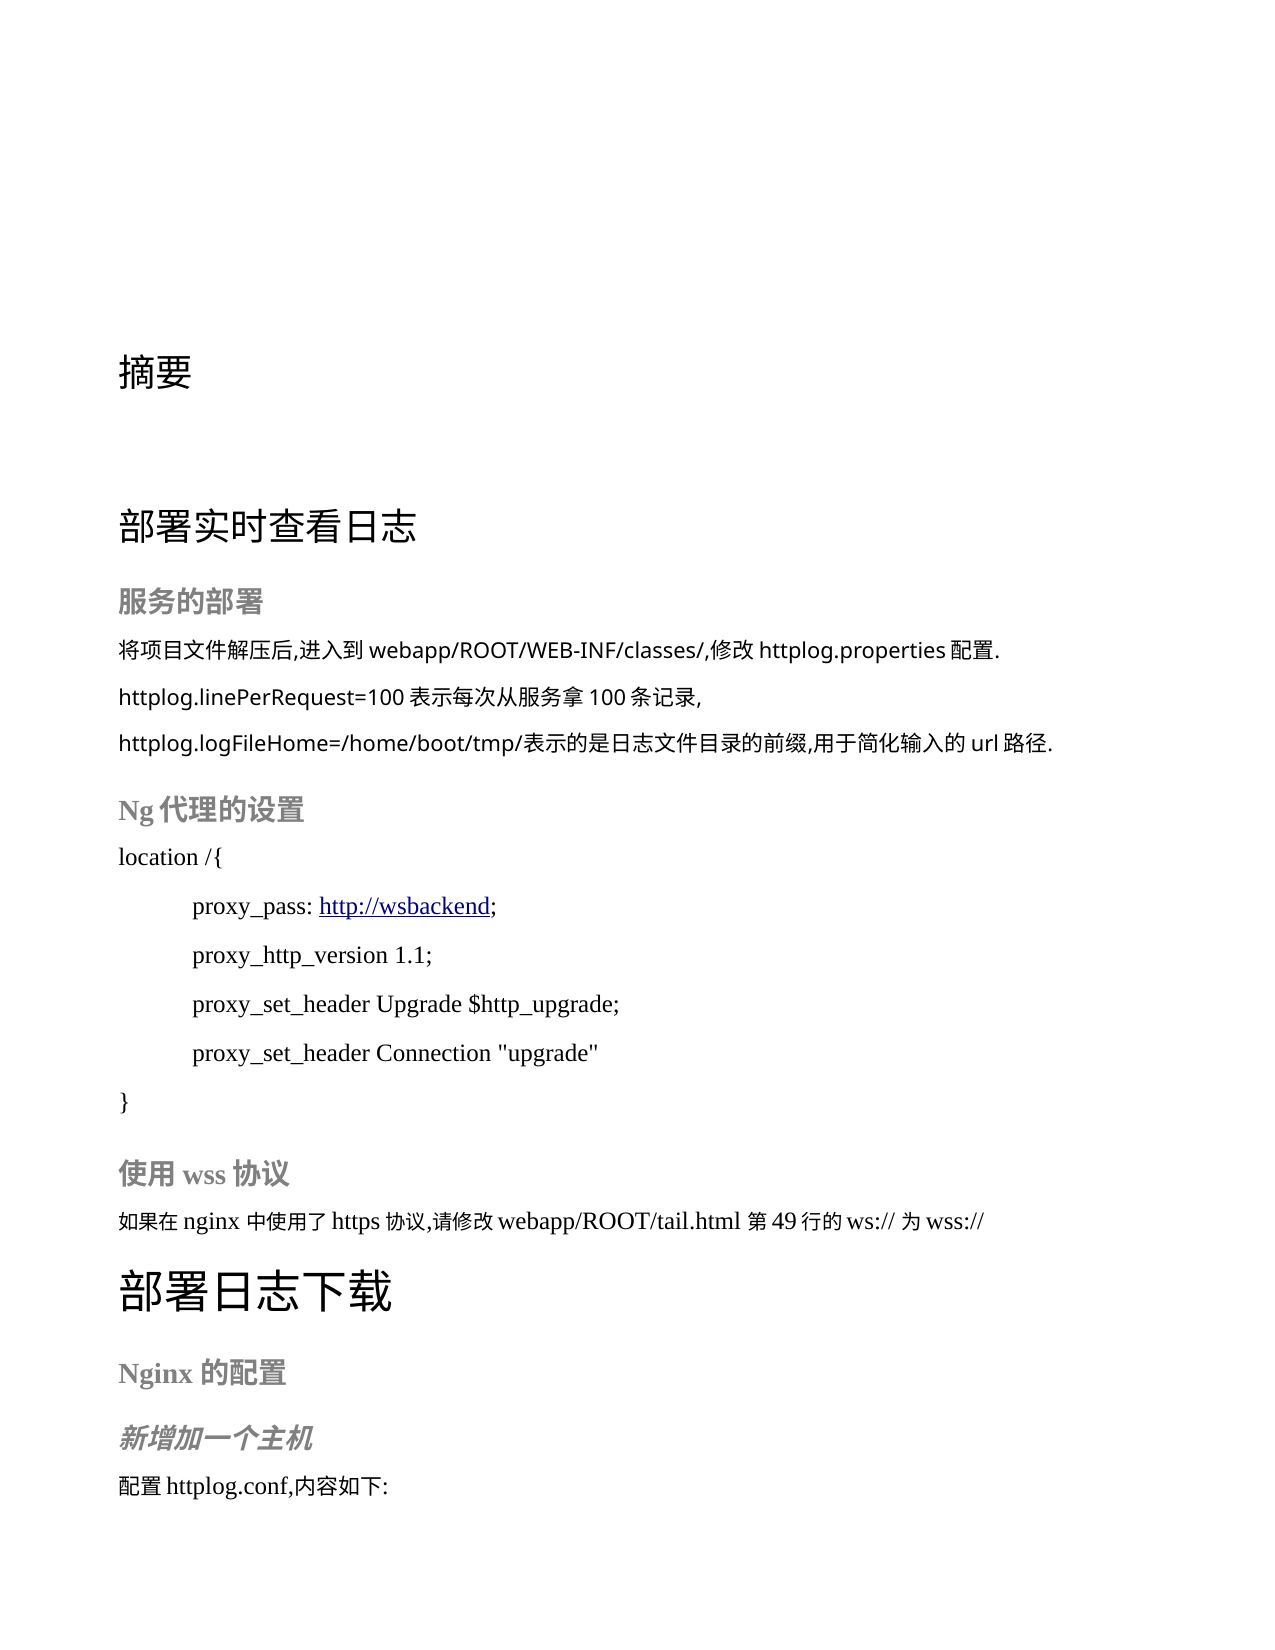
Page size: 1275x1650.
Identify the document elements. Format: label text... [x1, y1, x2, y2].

subtitle 部署实时查看日志 [118, 497, 1157, 551]
text 将项目文件解压后,进入到webapp/ROOT/WEB-INF/classes/,修改httplog.properties配置. [118, 633, 1157, 665]
subtitle Ng代理的设置 [118, 787, 1157, 829]
subtitle 摘要 [118, 343, 1157, 398]
subtitle Nginx 的配置 [118, 1349, 1157, 1391]
text 如果在nginx 中使用了https协议,请修改webapp/ROOT/tail.html 第49行的ws:// 为wss:// [118, 1206, 1157, 1235]
text proxy_set_header Upgrade $http_upgrade; [118, 989, 1157, 1018]
subtitle 使用wss协议 [118, 1151, 1157, 1193]
text proxy_pass: http://wsbackend; [118, 891, 1157, 919]
subtitle 服务的部署 [118, 578, 1157, 621]
text } [118, 1087, 1157, 1116]
text 配置httplog.conf,内容如下: [118, 1469, 1157, 1501]
text proxy_set_header Connection "upgrade" [118, 1038, 1157, 1067]
text proxy_http_version 1.1; [118, 940, 1157, 969]
text httplog.logFileHome=/home/boot/tmp/表示的是日志文件目录的前缀,用于简化输入的url路径. [118, 726, 1157, 758]
text location /{ [118, 842, 1157, 871]
text httplog.linePerRequest=100表示每次从服务拿100条记录, [118, 680, 1157, 711]
subtitle 新增加一个主机 [118, 1416, 1157, 1457]
subtitle 部署日志下载 [118, 1256, 1157, 1322]
